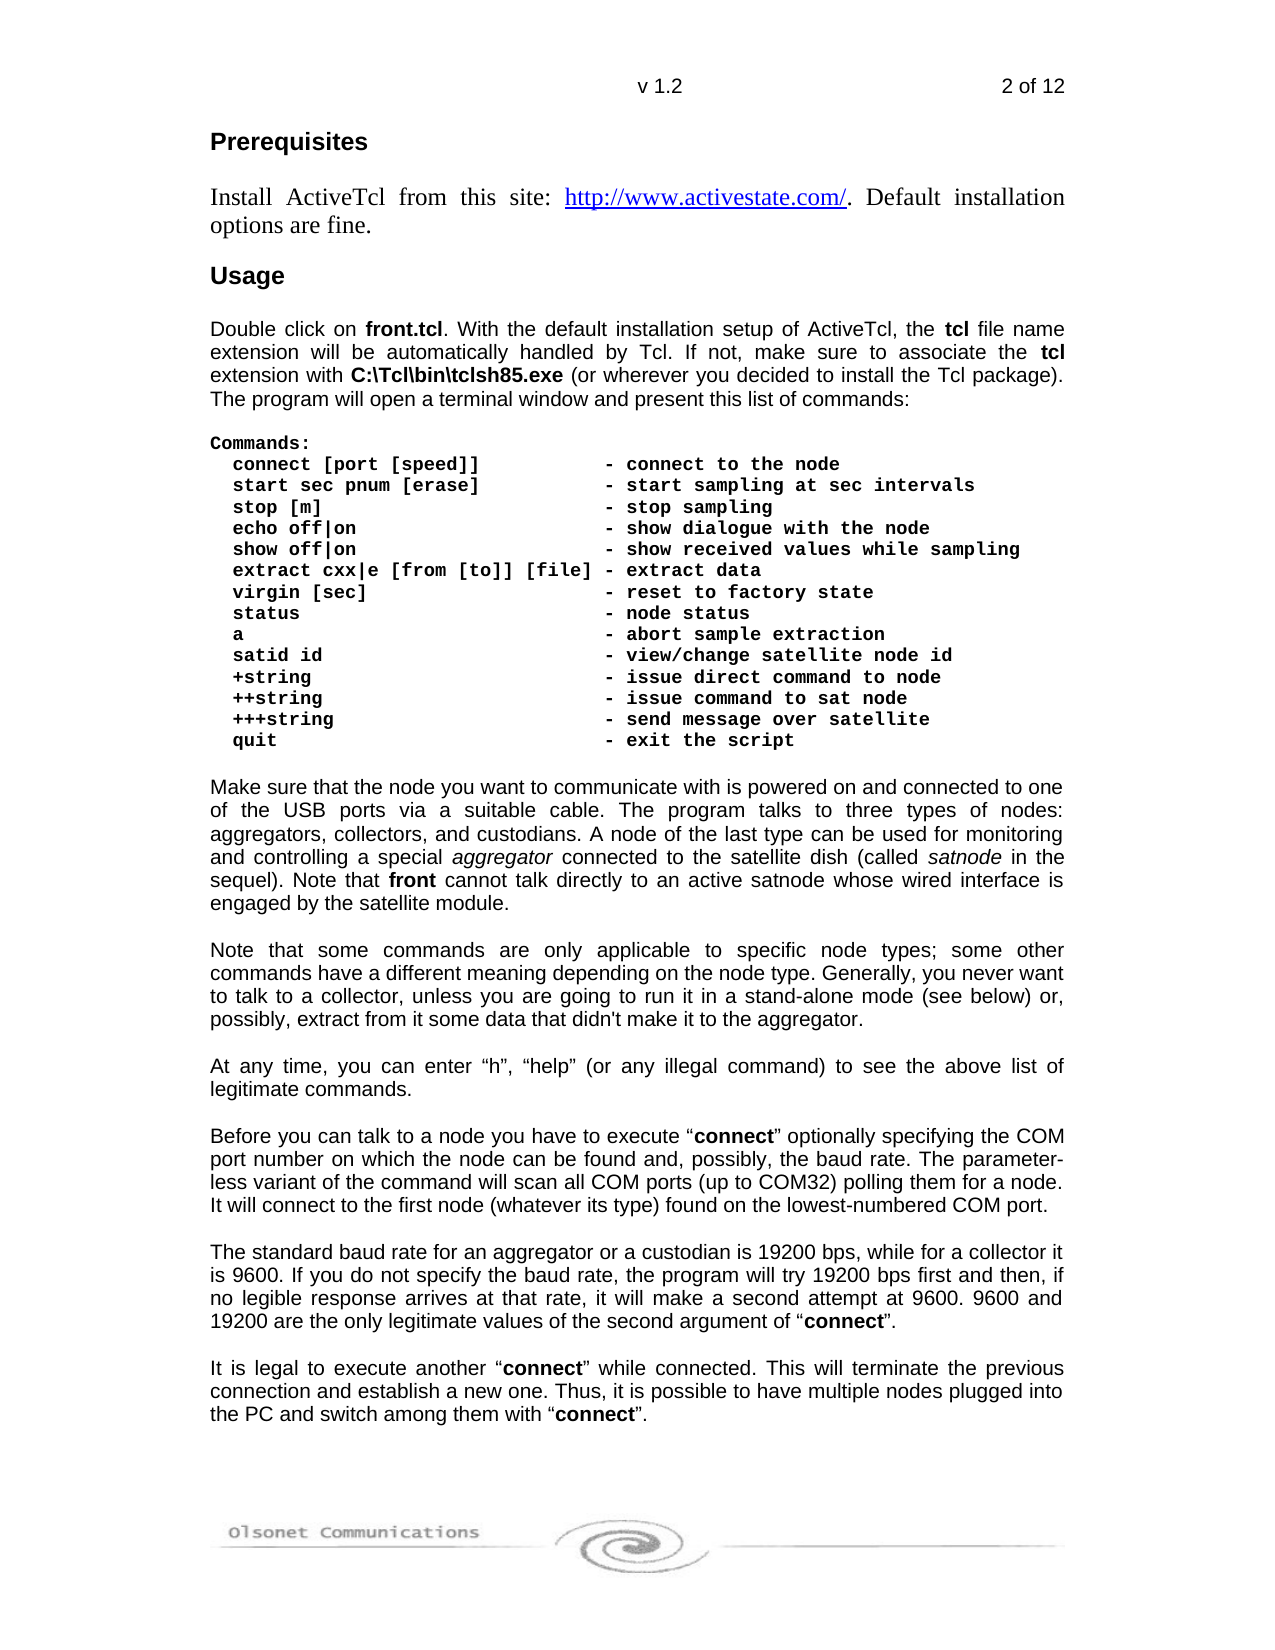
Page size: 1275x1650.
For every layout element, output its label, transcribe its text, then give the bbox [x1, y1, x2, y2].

text echo off|on - show dialogue with the node [210, 519, 1065, 540]
text +++string - send message over satellite [210, 710, 1065, 731]
text At any time, you can enter “h”, “help” (or any illegal command) to see the above list of legitimate commands. [210, 1054, 1065, 1101]
text satid id - view/change satellite node id [210, 646, 1065, 667]
text Make sure that the node you want to communicate with is powered on and connected to one of the USB ports via a suitable cable. The program talks to three types of nodes: aggregators, collectors, and custodians. A node of the last type can be used for monitoring and controlling a special aggregator connected to the satellite dish (called satnode in the sequel). Note that front cannot talk directly to an active satnode whose wired interface is engaged by the satellite module. [210, 776, 1065, 915]
text Double click on front.tcl. With the default installation setup of ActiveTcl, the tcl file name extension will be automatically handled by Tcl. If not, make sure to associate the tcl extension with C:\Tcl\bin\tclsh85.exe (or wherever you decided to install the Tcl package). The program will open a terminal window and present this list of commands: [210, 318, 1065, 411]
text quit - exit the script [210, 731, 1065, 752]
text ++string - issue command to sat node [210, 689, 1065, 710]
text +string - issue direct command to node [210, 667, 1065, 689]
text status - node status [210, 604, 1065, 625]
subtitle Prerequisites [210, 128, 1065, 156]
text a - abort sample extraction [210, 625, 1065, 646]
text It is legal to execute another “connect” while connected. This will terminate the previous connection and establish a new one. Thus, it is possible to have multiple nodes plugged into the PC and switch among them with “connect”. [210, 1356, 1065, 1426]
picture [210, 1504, 1065, 1596]
text extract cxx|e [from [to]] [file] - extract data [210, 561, 1065, 582]
text connect [port [speed]] - connect to the node [210, 455, 1065, 476]
text The standard baud rate for an aggregator or a custodian is 19200 bps, while for a collector it is 9600. If you do not specify the baud rate, the program will try 19200 bps first and then, if no legible response arrives at that rate, it will make a second attempt at 9600. 9600 and 19200 are the only legitimate values of the second argument of “connect”. [210, 1240, 1065, 1333]
text Before you can talk to a node you have to execute “connect” optionally specifying the COM port number on which the node can be found and, possibly, the baud rate. The parameter-less variant of the command will scan all COM ports (up to COM32) polling them for a node. It will connect to the first node (whatever its type) found on the lowest-numbered COM port. [210, 1124, 1065, 1217]
text stop [m] - stop sampling [210, 497, 1065, 519]
text Install ActiveTcl from this site: http://www.activestate.com/. Default installation options are fine. [210, 183, 1065, 239]
text show off|on - show received values while sampling [210, 540, 1065, 561]
text Commands: [210, 434, 1065, 455]
text Note that some commands are only applicable to specific node types; some other commands have a different meaning depending on the node type. Generally, you never want to talk to a collector, unless you are going to run it in a stand-alone mode (see below) or, possibly, extract from it some data that didn't make it to the aggregator. [210, 938, 1065, 1031]
text virgin [sec] - reset to factory state [210, 582, 1065, 604]
subtitle Usage [210, 262, 1065, 290]
text start sec pnum [erase] - start sampling at sec intervals [210, 476, 1065, 497]
